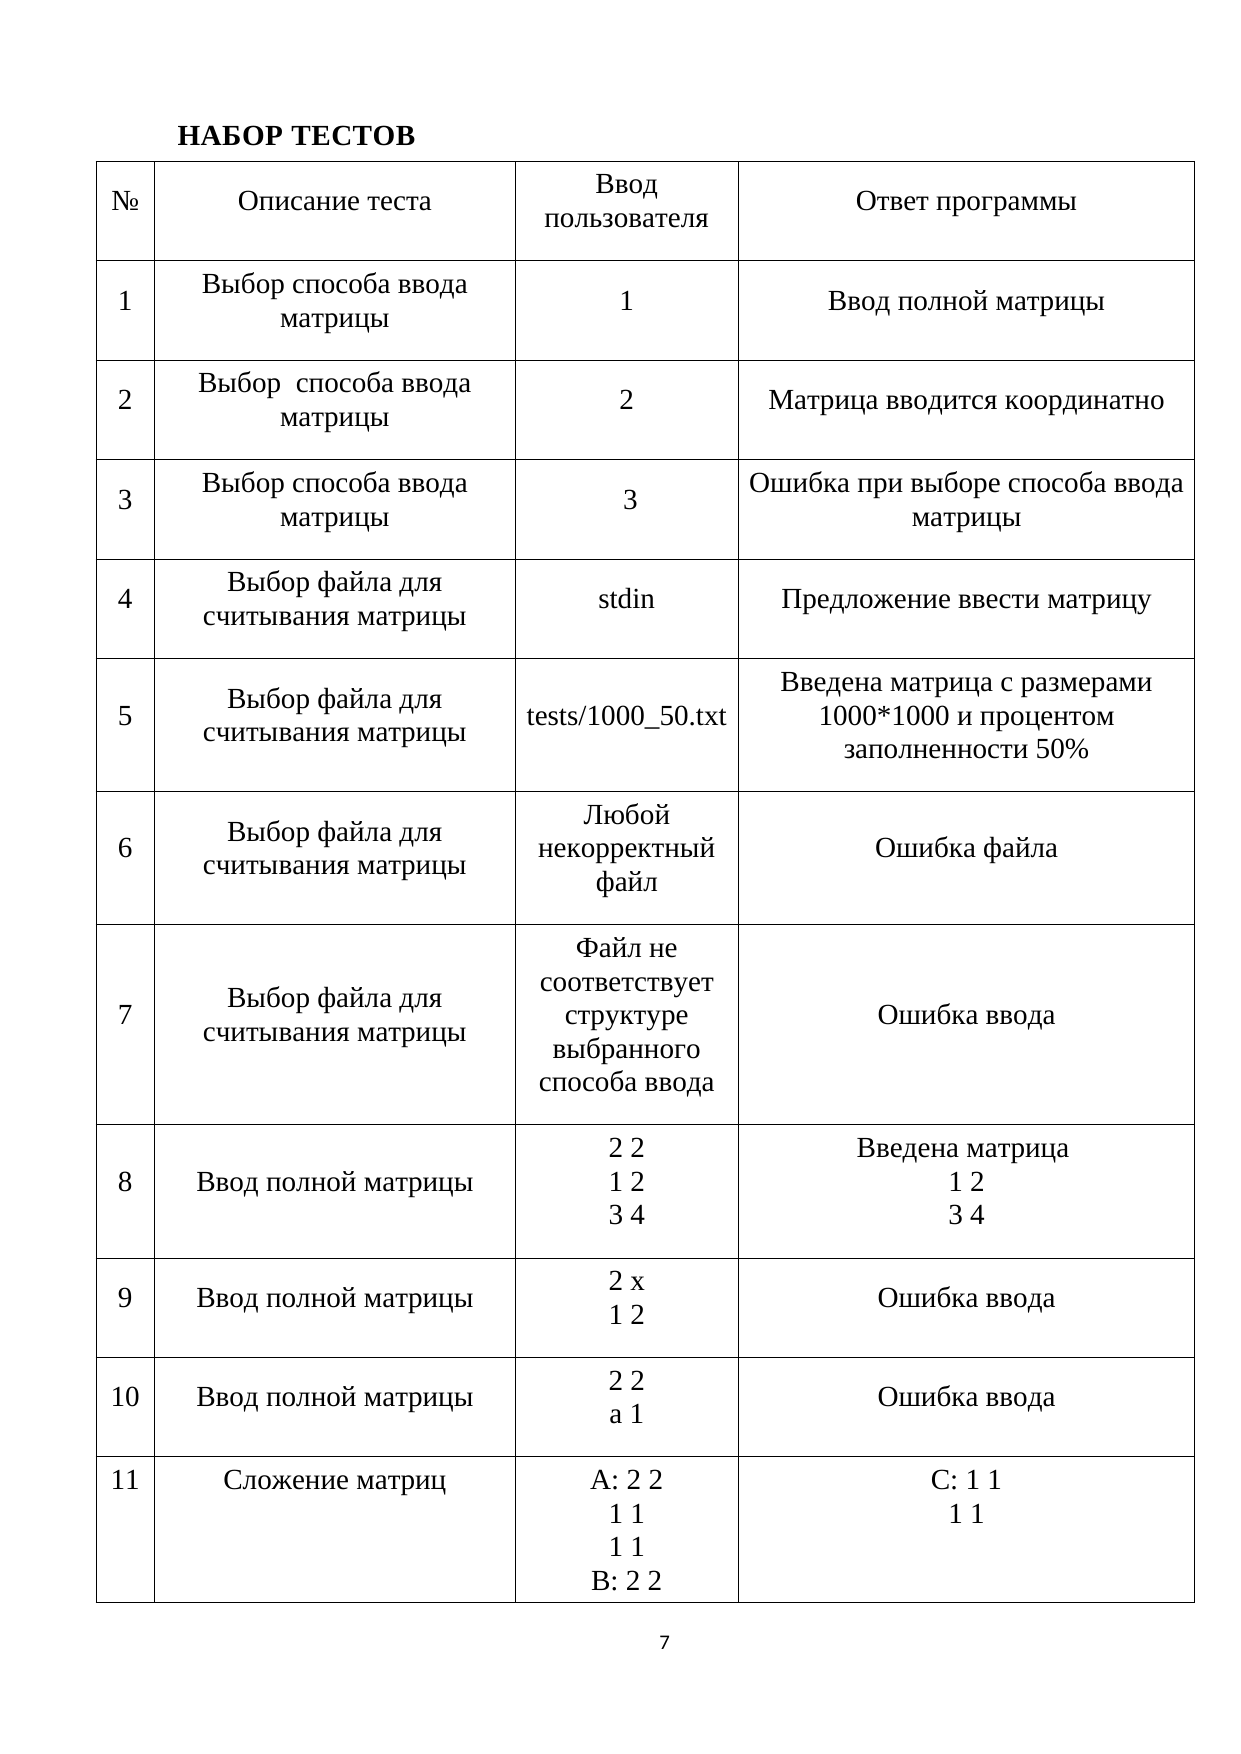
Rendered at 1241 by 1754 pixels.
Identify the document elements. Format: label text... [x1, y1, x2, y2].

table_cell Выбор способа ввода матрицы [155, 361, 515, 459]
table_cell 4 [97, 560, 154, 658]
table_cell Выбор файла для считывания матрицы [155, 560, 515, 658]
table_cell Введена матрица с размерами 1000*1000 и процентом заполненности 50% [739, 659, 1194, 791]
table_cell Ошибка файла [739, 792, 1194, 924]
table_cell 3 [516, 460, 738, 559]
table_cell tests/1000_50.txt [516, 659, 738, 791]
table_cell Любой некорректный файл [516, 792, 738, 924]
subtitle НАБОР ТЕСТОВ [177, 118, 1152, 152]
table_cell 6 [97, 792, 154, 924]
table_cell Выбор способа ввода матрицы [155, 460, 515, 559]
table_cell 8 [97, 1125, 154, 1257]
table_cell 1 [516, 261, 738, 360]
table_cell 2 2 1 2 3 4 [516, 1125, 738, 1257]
table_cell Файл не соответствует структуре выбранного способа ввода [516, 925, 738, 1124]
table_cell 9 [97, 1259, 154, 1357]
table_cell Выбор файла для считывания матрицы [155, 925, 515, 1124]
table_cell Ввод полной матрицы [155, 1259, 515, 1357]
table_cell 5 [97, 659, 154, 791]
table_cell Ошибка при выборе способа ввода матрицы [739, 460, 1194, 559]
table_cell 11 [97, 1457, 154, 1602]
table_cell Ввод полной матрицы [155, 1125, 515, 1257]
table_cell Ввод полной матрицы [155, 1358, 515, 1456]
table_cell 10 [97, 1358, 154, 1456]
table_cell 2 x 1 2 [516, 1259, 738, 1357]
table_cell C: 1 1 1 1 [739, 1457, 1194, 1602]
table_cell Ошибка ввода [739, 1259, 1194, 1357]
table_cell 7 [97, 925, 154, 1124]
table_cell 2 2 a 1 [516, 1358, 738, 1456]
table_cell A: 2 2 1 1 1 1 B: 2 2 [516, 1457, 738, 1602]
table_header Ввод пользователя [516, 162, 738, 260]
table_cell Ошибка ввода [739, 925, 1194, 1124]
table_cell Выбор файла для считывания матрицы [155, 792, 515, 924]
table_cell Ввод полной матрицы [739, 261, 1194, 360]
table_cell Выбор файла для считывания матрицы [155, 659, 515, 791]
table_header Описание теста [155, 162, 515, 260]
table_cell 2 [516, 361, 738, 459]
table_cell Выбор способа ввода матрицы [155, 261, 515, 360]
table_cell 2 [97, 361, 154, 459]
table_cell Предложение ввести матрицу [739, 560, 1194, 658]
table_cell 1 [97, 261, 154, 360]
table_cell Матрица вводится координатно [739, 361, 1194, 459]
table_cell 3 [97, 460, 154, 559]
table_header Ответ программы [739, 162, 1194, 260]
table_cell Сложение матриц [155, 1457, 515, 1602]
table_cell stdin [516, 560, 738, 658]
table_header № [97, 162, 154, 260]
table_cell Введена матрица 1 2 3 4 [739, 1125, 1194, 1257]
table_cell Ошибка ввода [739, 1358, 1194, 1456]
